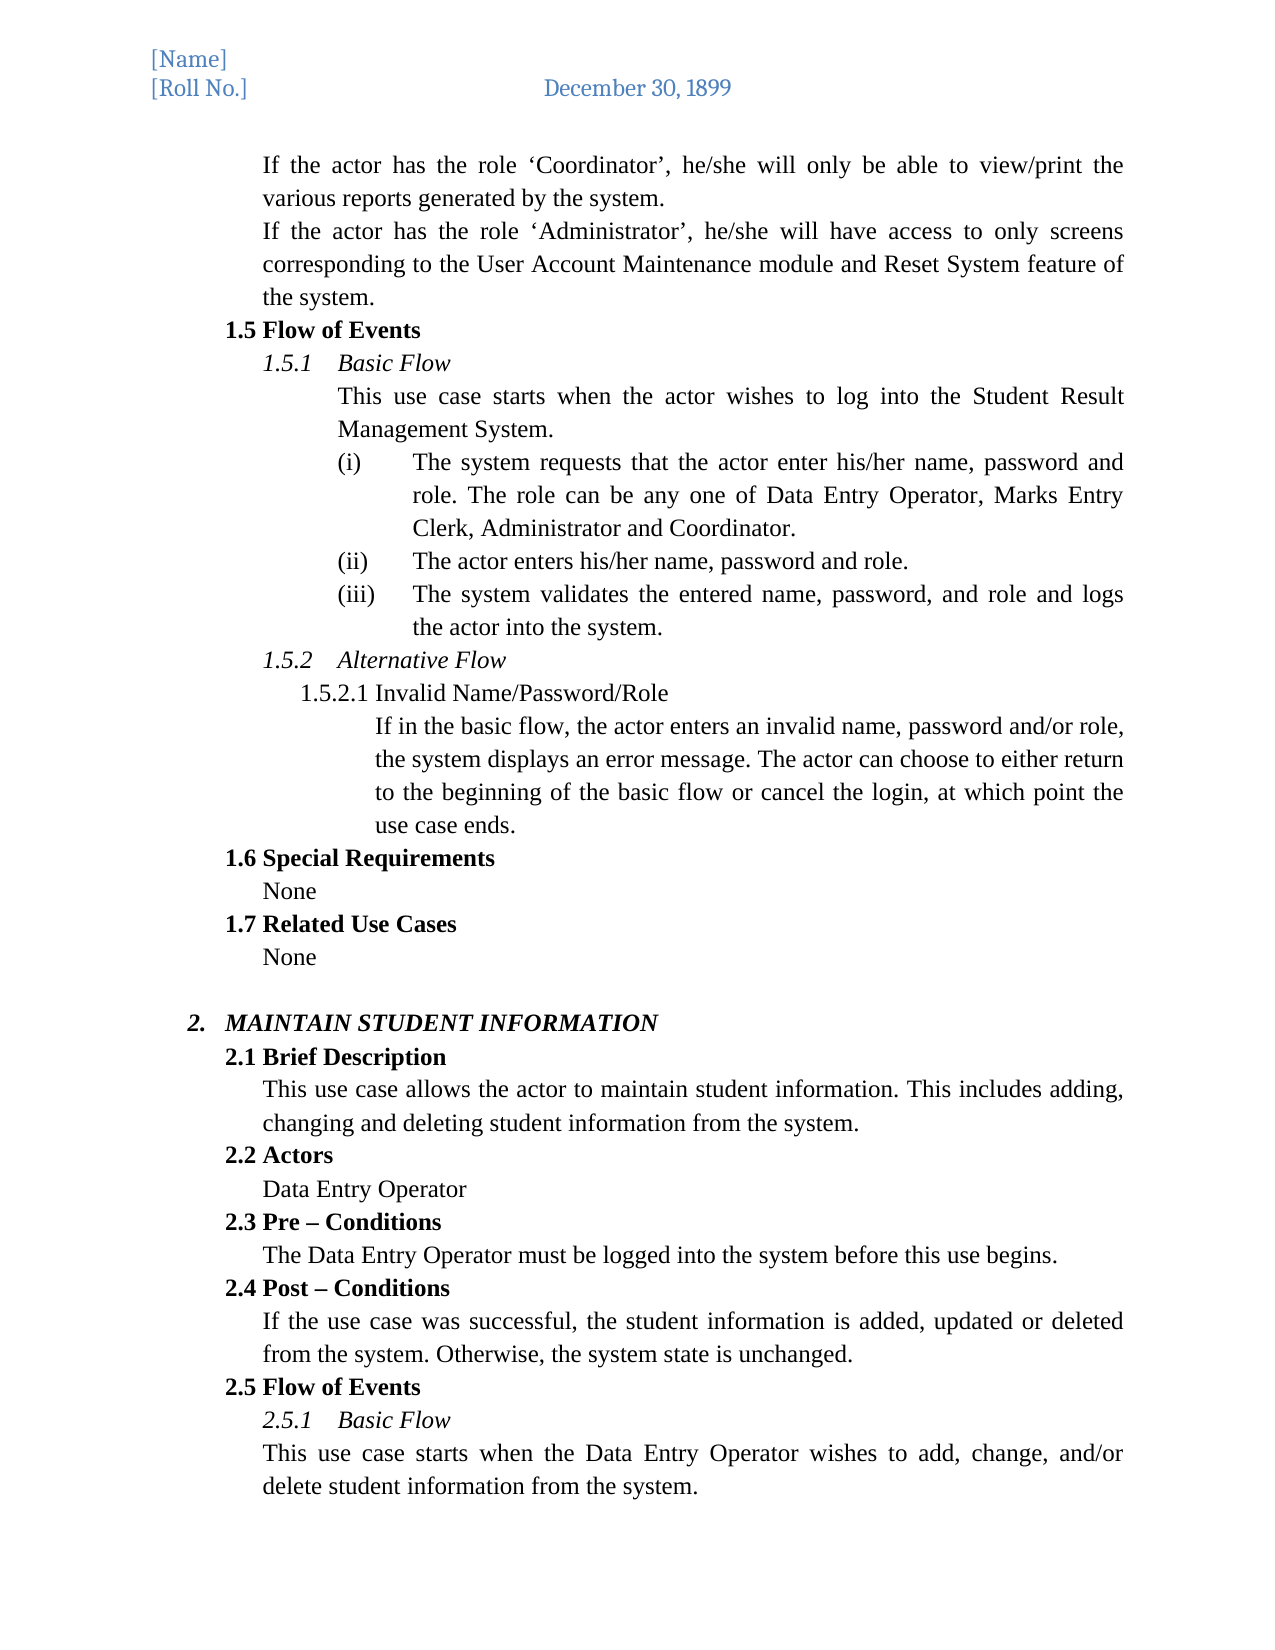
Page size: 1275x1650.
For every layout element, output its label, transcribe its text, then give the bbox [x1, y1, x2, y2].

list Pre – Conditions [225, 1207, 1125, 1235]
list The actor enters his/her name, password and role. [337, 546, 1125, 575]
list Actors [225, 1141, 1125, 1169]
list This use case allows the actor to maintain student information. This includes adding, changing and deleting student information from the system. [262, 1074, 1125, 1136]
list If the actor has the role ‘Administrator’, he/she will have access to only screens corresponding to the User Account Maintenance module and Reset System feature of the system. [262, 216, 1125, 311]
list The system requests that the actor enter his/her name, password and role. The role can be any one of Data Entry Operator, Marks Entry Clerk, Administrator and Coordinator. [337, 447, 1125, 542]
list Basic Flow [262, 1405, 1125, 1433]
list If in the basic flow, the actor enters an invalid name, password and/or role, the system displays an error message. The actor can choose to either return to the beginning of the basic flow or cancel the login, at which point the use case ends. [375, 711, 1125, 839]
list Invalid Name/Password/Role [300, 678, 1125, 707]
list This use case starts when the Data Entry Operator wishes to add, change, and/or delete student information from the system. [262, 1438, 1125, 1499]
list Flow of Events [225, 315, 1125, 344]
list If the actor has the role ‘Coordinator’, he/she will only be able to view/print the various reports generated by the system. [262, 150, 1125, 212]
list None [262, 876, 1125, 905]
list None [262, 942, 1125, 971]
list Related Use Cases [225, 909, 1125, 938]
list If the use case was successful, the student information is added, updated or deleted from the system. Otherwise, the system state is unchanged. [262, 1306, 1125, 1367]
list Brief Description [225, 1042, 1125, 1070]
list Basic Flow [262, 348, 1125, 377]
list This use case starts when the actor wishes to log into the Student Result Management System. [337, 381, 1125, 443]
list The Data Entry Operator must be logged into the system before this use begins. [262, 1240, 1125, 1268]
list Flow of Events [225, 1372, 1125, 1401]
list Data Entry Operator [262, 1174, 1125, 1202]
list Alternative Flow [262, 645, 1125, 674]
list MAINTAIN STUDENT INFORMATION [187, 1008, 1125, 1037]
list The system validates the entered name, password, and role and logs the actor into the system. [337, 579, 1125, 641]
list Special Requirements [225, 843, 1125, 872]
list Post – Conditions [225, 1273, 1125, 1301]
